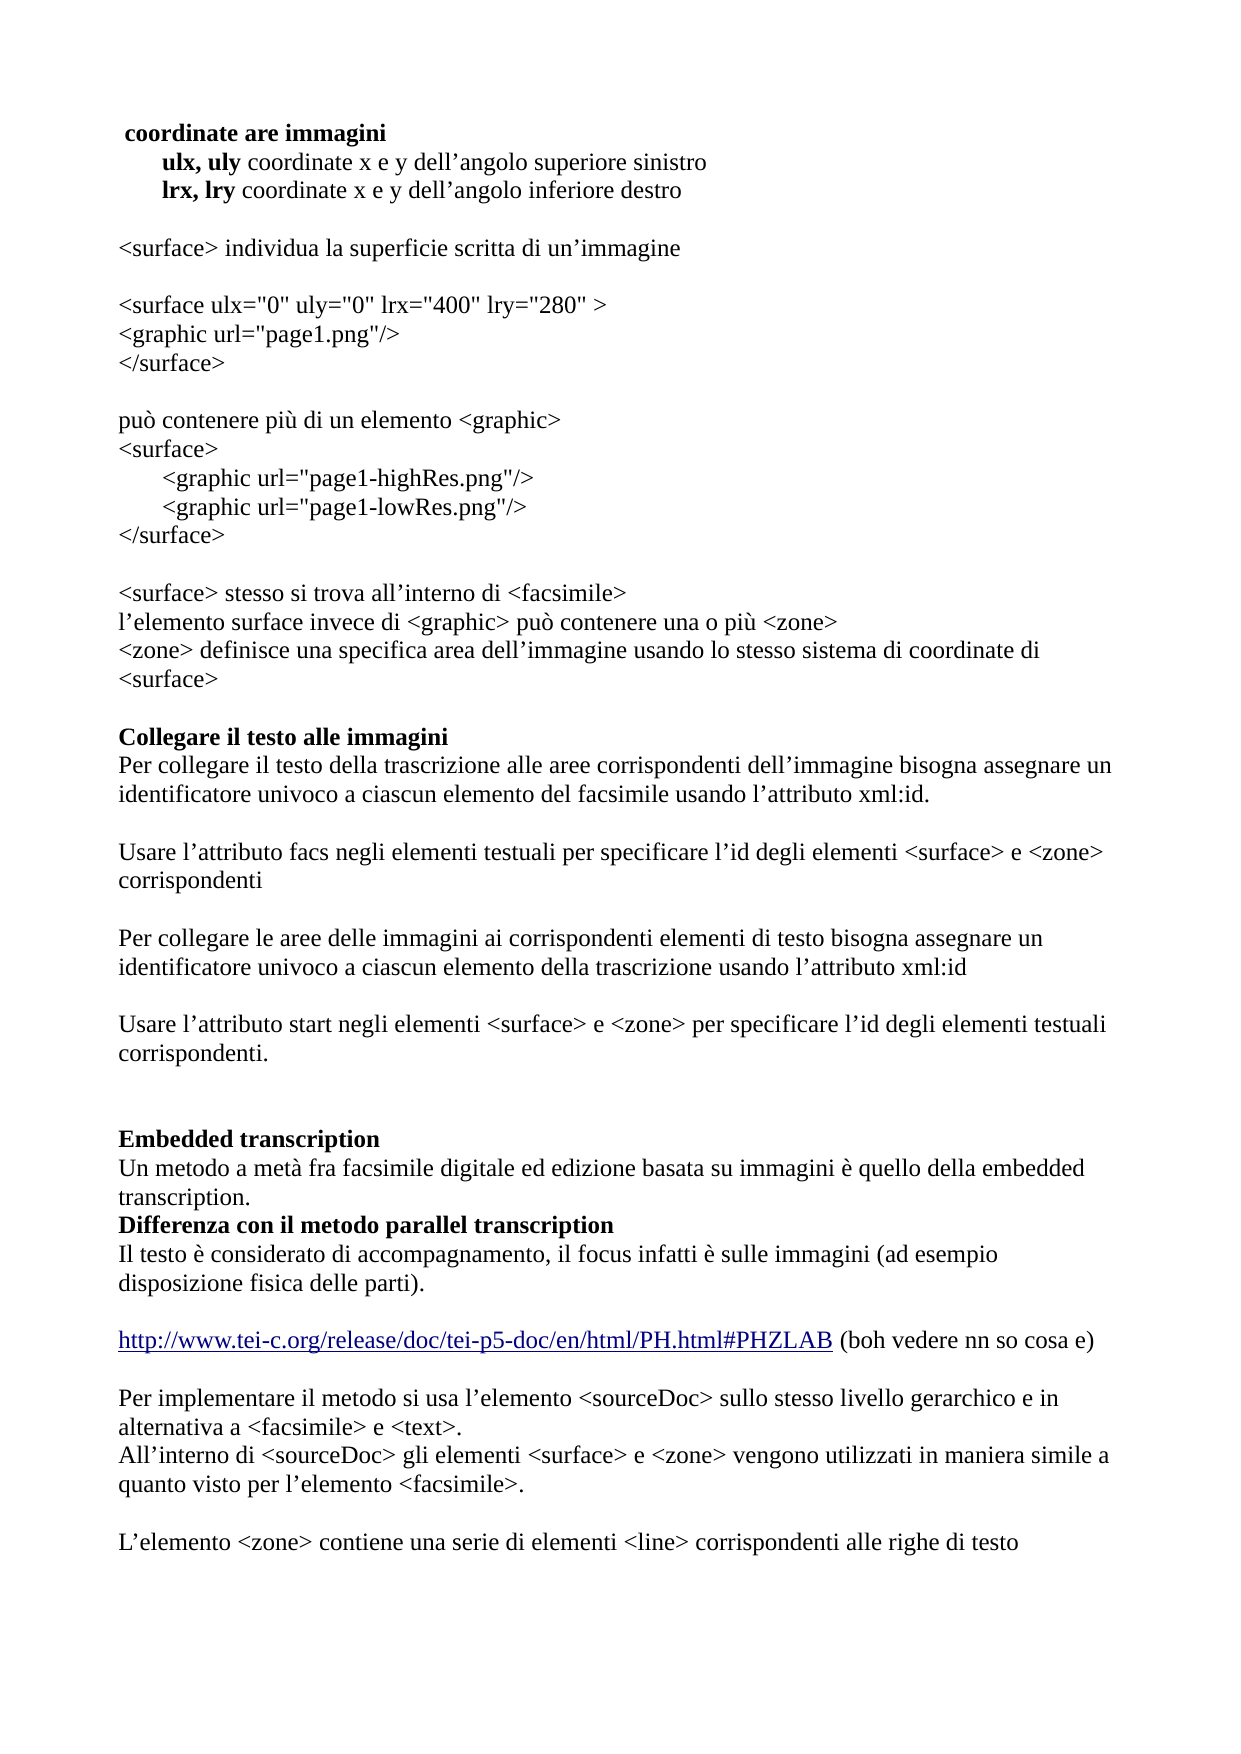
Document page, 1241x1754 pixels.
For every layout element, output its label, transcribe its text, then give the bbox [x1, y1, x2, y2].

text http://www.tei-c.org/release/doc/tei-p5-doc/en/html/PH.html#PHZLAB (boh vedere nn so cosa e) [118, 1326, 1122, 1354]
text Un metodo a metà fra facsimile digitale ed edizione basata su immagini è quello della embedded transcription. [118, 1153, 1122, 1211]
text <graphic url="page1-lowRes.png"/> [118, 492, 1122, 521]
text lrx, lry coordinate x e y dell’angolo inferiore destro [118, 176, 1122, 204]
text Per collegare il testo della trascrizione alle aree corrispondenti dell’immagine bisogna assegnare un identificatore univoco a ciascun elemento del facsimile usando l’attributo xml:id. [118, 751, 1122, 808]
text Usare l’attributo facs negli elementi testuali per specificare l’id degli elementi <surface> e <zone> corrispondenti [118, 837, 1122, 894]
text Il testo è considerato di accompagnamento, il focus infatti è sulle immagini (ad esempio disposizione fisica delle parti). [118, 1239, 1122, 1297]
text può contenere più di un elemento <graphic> [118, 406, 1122, 434]
text l’elemento surface invece di <graphic> può contenere una o più <zone> [118, 607, 1122, 636]
text ulx, uly coordinate x e y dell’angolo superiore sinistro [118, 147, 1122, 176]
text All’interno di <sourceDoc> gli elementi <surface> e <zone> vengono utilizzati in maniera simile a quanto visto per l’elemento <facsimile>. [118, 1441, 1122, 1498]
text Collegare il testo alle immagini [118, 722, 1122, 751]
text <zone> definisce una specifica area dell’immagine usando lo stesso sistema di coordinate di <surface> [118, 636, 1122, 693]
text <graphic url="page1.png"/> [118, 319, 1122, 348]
text Per collegare le aree delle immagini ai corrispondenti elementi di testo bisogna assegnare un identificatore univoco a ciascun elemento della trascrizione usando l’attributo xml:id [118, 923, 1122, 981]
text Per implementare il metodo si usa l’elemento <sourceDoc> sullo stesso livello gerarchico e in alternativa a <facsimile> e <text>. [118, 1383, 1122, 1441]
text Differenza con il metodo parallel transcription [118, 1211, 1122, 1239]
text </surface> [118, 521, 1122, 549]
text <graphic url="page1-highRes.png"/> [118, 463, 1122, 492]
text </surface> [118, 348, 1122, 377]
text Embedded transcription [118, 1124, 1122, 1153]
text <surface> [118, 434, 1122, 463]
text L’elemento <zone> contiene una serie di elementi <line> corrispondenti alle righe di testo [118, 1527, 1122, 1556]
text <surface ulx="0" uly="0" lrx="400" lry="280" > [118, 291, 1122, 319]
text <surface> individua la superficie scritta di un’immagine [118, 233, 1122, 262]
text <surface> stesso si trova all’interno di <facsimile> [118, 578, 1122, 607]
text Usare l’attributo start negli elementi <surface> e <zone> per specificare l’id degli elementi testuali corrispondenti. [118, 1009, 1122, 1067]
text coordinate are immagini [118, 118, 1122, 147]
